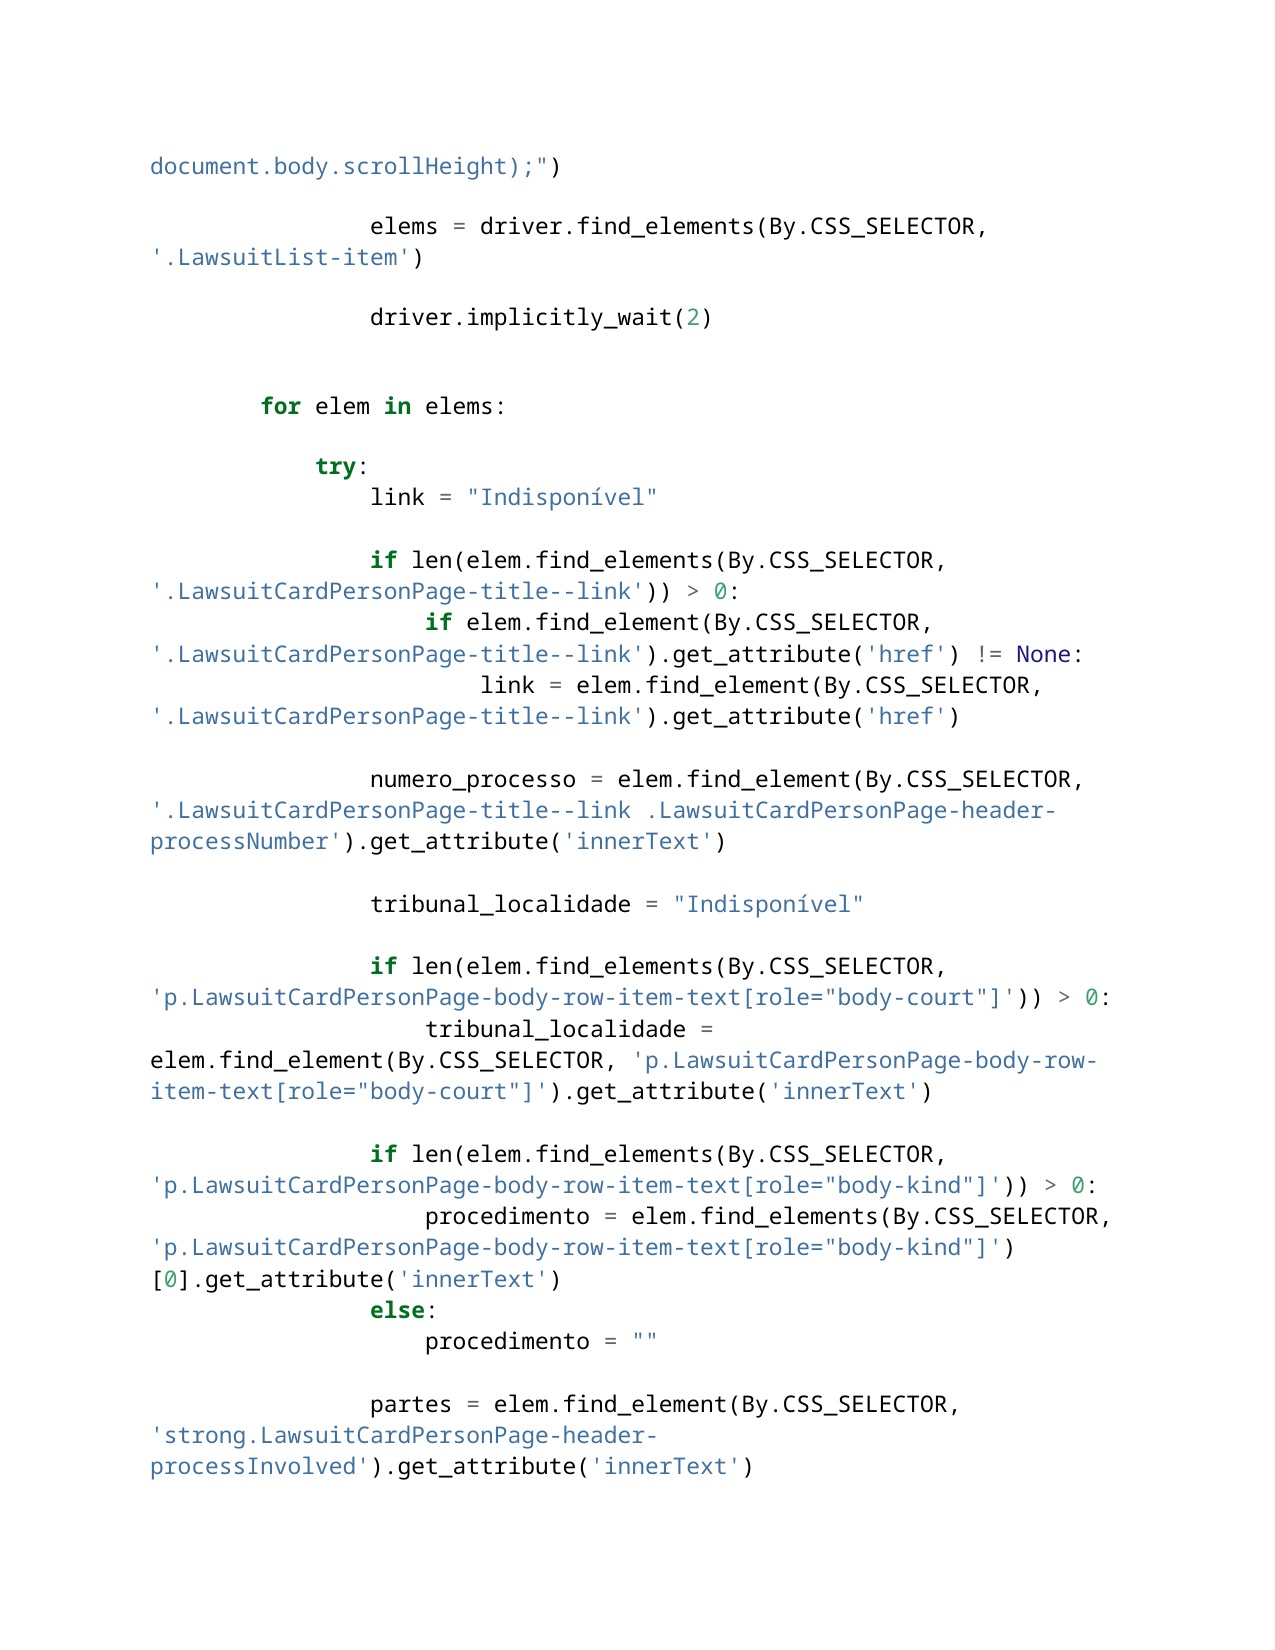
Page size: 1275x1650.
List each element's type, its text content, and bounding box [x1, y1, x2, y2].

text document.body.scrollHeight);") elems = driver.find_elements(By.CSS_SELECTOR, '.LawsuitList-item') driver.implicitly_wait(2) for elem in elems: try: link = "Indisponível" if len(elem.find_elements(By.CSS_SELECTOR, '.LawsuitCardPersonPage-title--link')) > 0: if elem.find_element(By.CSS_SELECTOR, '.LawsuitCardPersonPage-title--link').get_attribute('href') != None: link = elem.find_element(By.CSS_SELECTOR, '.LawsuitCardPersonPage-title--link').get_attribute('href') numero_processo = elem.find_element(By.CSS_SELECTOR, '.LawsuitCardPersonPage-title--link .LawsuitCardPersonPage-header-processNumber').get_attribute('innerText') tribunal_localidade = "Indisponível" if len(elem.find_elements(By.CSS_SELECTOR, 'p.LawsuitCardPersonPage-body-row-item-text[role="body-court"]')) > 0: tribunal_localidade = elem.find_element(By.CSS_SELECTOR, 'p.LawsuitCardPersonPage-body-row-item-text[role="body-court"]').get_attribute('innerText') if len(elem.find_elements(By.CSS_SELECTOR, 'p.LawsuitCardPersonPage-body-row-item-text[role="body-kind"]')) > 0: procedimento = elem.find_elements(By.CSS_SELECTOR, 'p.LawsuitCardPersonPage-body-row-item-text[role="body-kind"]')[0].get_attribute('innerText') else: procedimento = "" partes = elem.find_element(By.CSS_SELECTOR, 'strong.LawsuitCardPersonPage-header-processInvolved').get_attribute('innerText') [150, 150, 1125, 1481]
